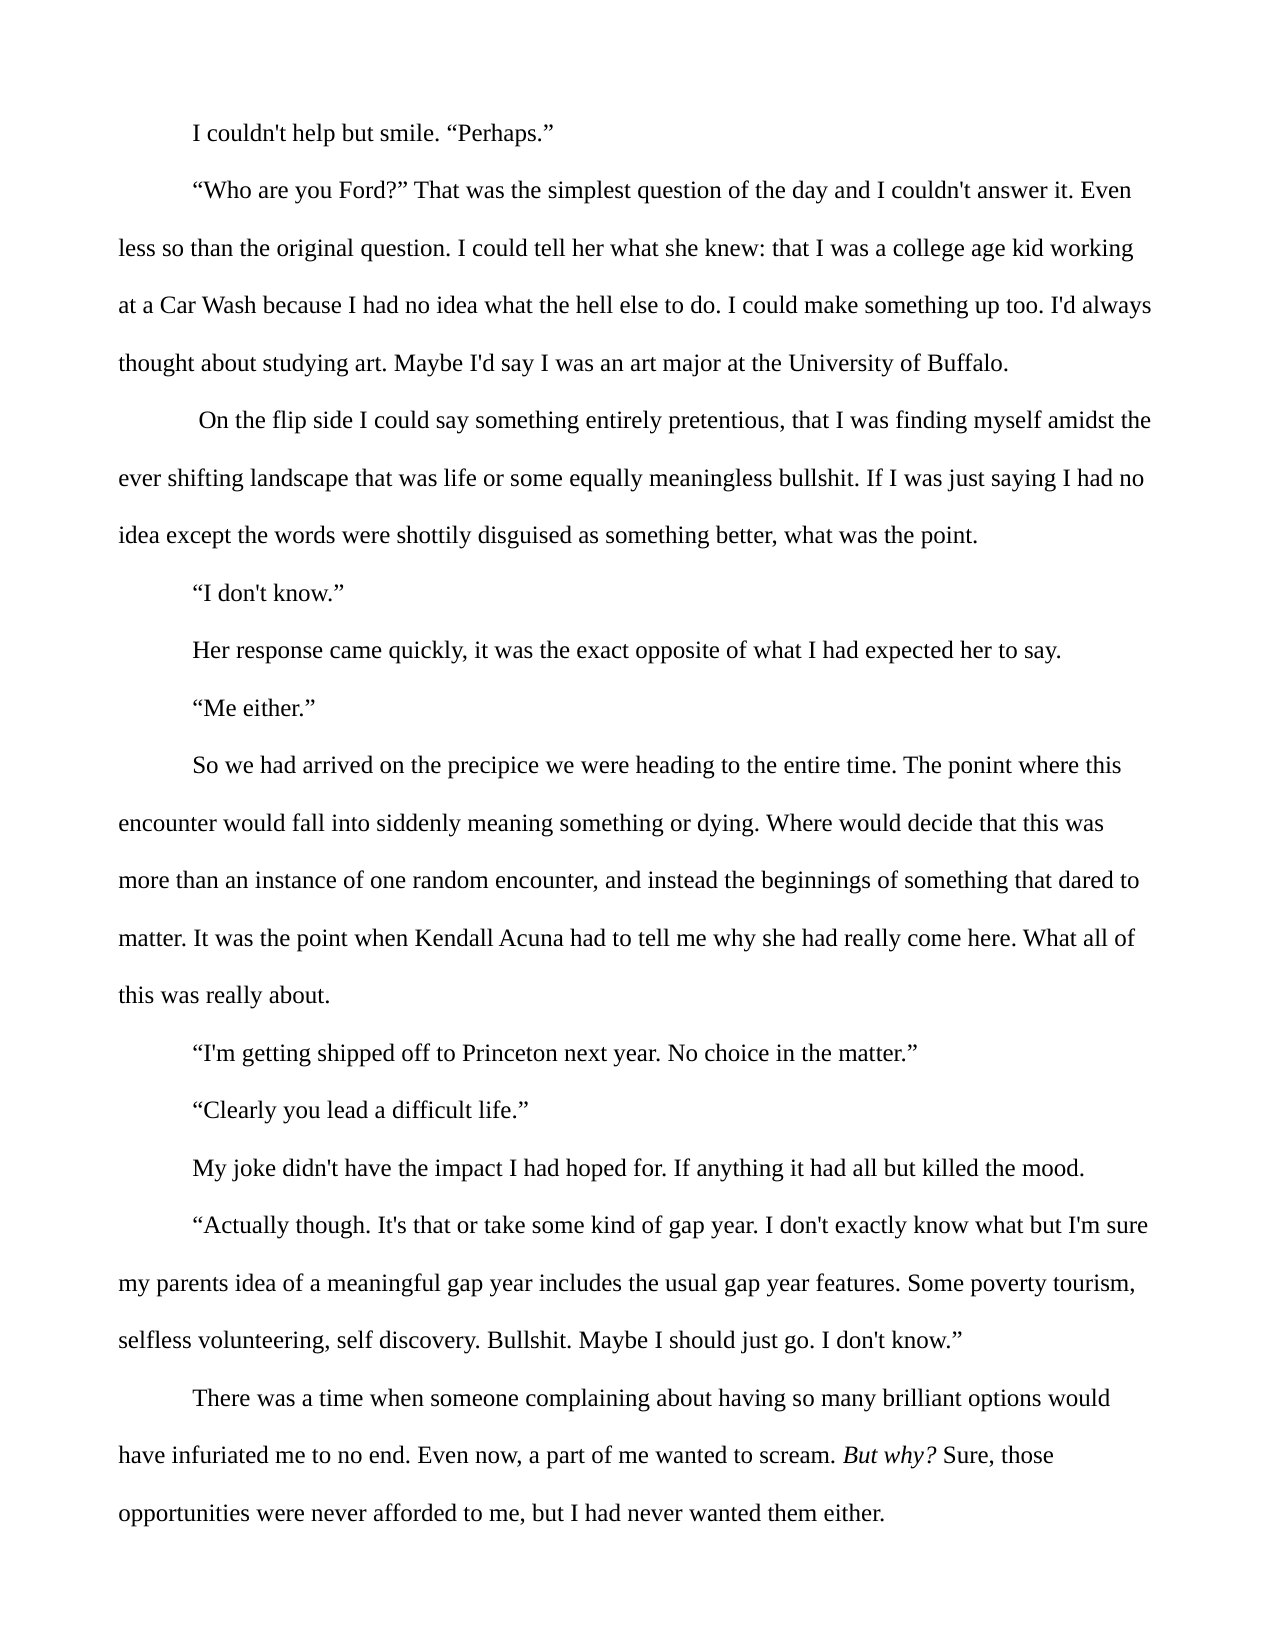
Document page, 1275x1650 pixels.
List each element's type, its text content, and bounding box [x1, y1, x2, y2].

text So we had arrived on the precipice we were heading to the entire time. The ponint where this encounter would fall into siddenly meaning something or dying. Where would decide that this was more than an instance of one random encounter, and instead the beginnings of something that dared to matter. It was the point when Kendall Acuna had to tell me why she had really come here. What all of this was really about. [118, 751, 1157, 1009]
text My joke didn't have the impact I had hoped for. If anything it had all but killed the mood. [118, 1153, 1157, 1182]
text “I don't know.” [118, 578, 1157, 607]
text “Actually though. It's that or take some kind of gap year. I don't exactly know what but I'm sure my parents idea of a meaningful gap year includes the usual gap year features. Some poverty tourism, selfless volunteering, self discovery. Bullshit. Maybe I should just go. I don't know.” [118, 1211, 1157, 1354]
text “I'm getting shipped off to Princeton next year. No choice in the matter.” [118, 1038, 1157, 1067]
text There was a time when someone complaining about having so many brilliant options would have infuriated me to no end. Even now, a part of me wanted to scream. But why? Sure, those opportunities were never afforded to me, but I had never wanted them either. [118, 1383, 1157, 1527]
text “Who are you Ford?” That was the simplest question of the day and I couldn't answer it. Even less so than the original question. I could tell her what she knew: that I was a college age kid working at a Car Wash because I had no idea what the hell else to do. I could make something up too. I'd always thought about studying art. Maybe I'd say I was an art major at the University of Buffalo. [118, 176, 1157, 377]
text “Me either.” [118, 693, 1157, 722]
text I couldn't help but smile. “Perhaps.” [118, 118, 1157, 147]
text Her response came quickly, it was the exact opposite of what I had expected her to say. [118, 636, 1157, 664]
text On the flip side I could say something entirely pretentious, that I was finding myself amidst the ever shifting landscape that was life or some equally meaningless bullshit. If I was just saying I had no idea except the words were shottily disguised as something better, what was the point. [118, 406, 1157, 549]
text “Clearly you lead a difficult life.” [118, 1096, 1157, 1124]
